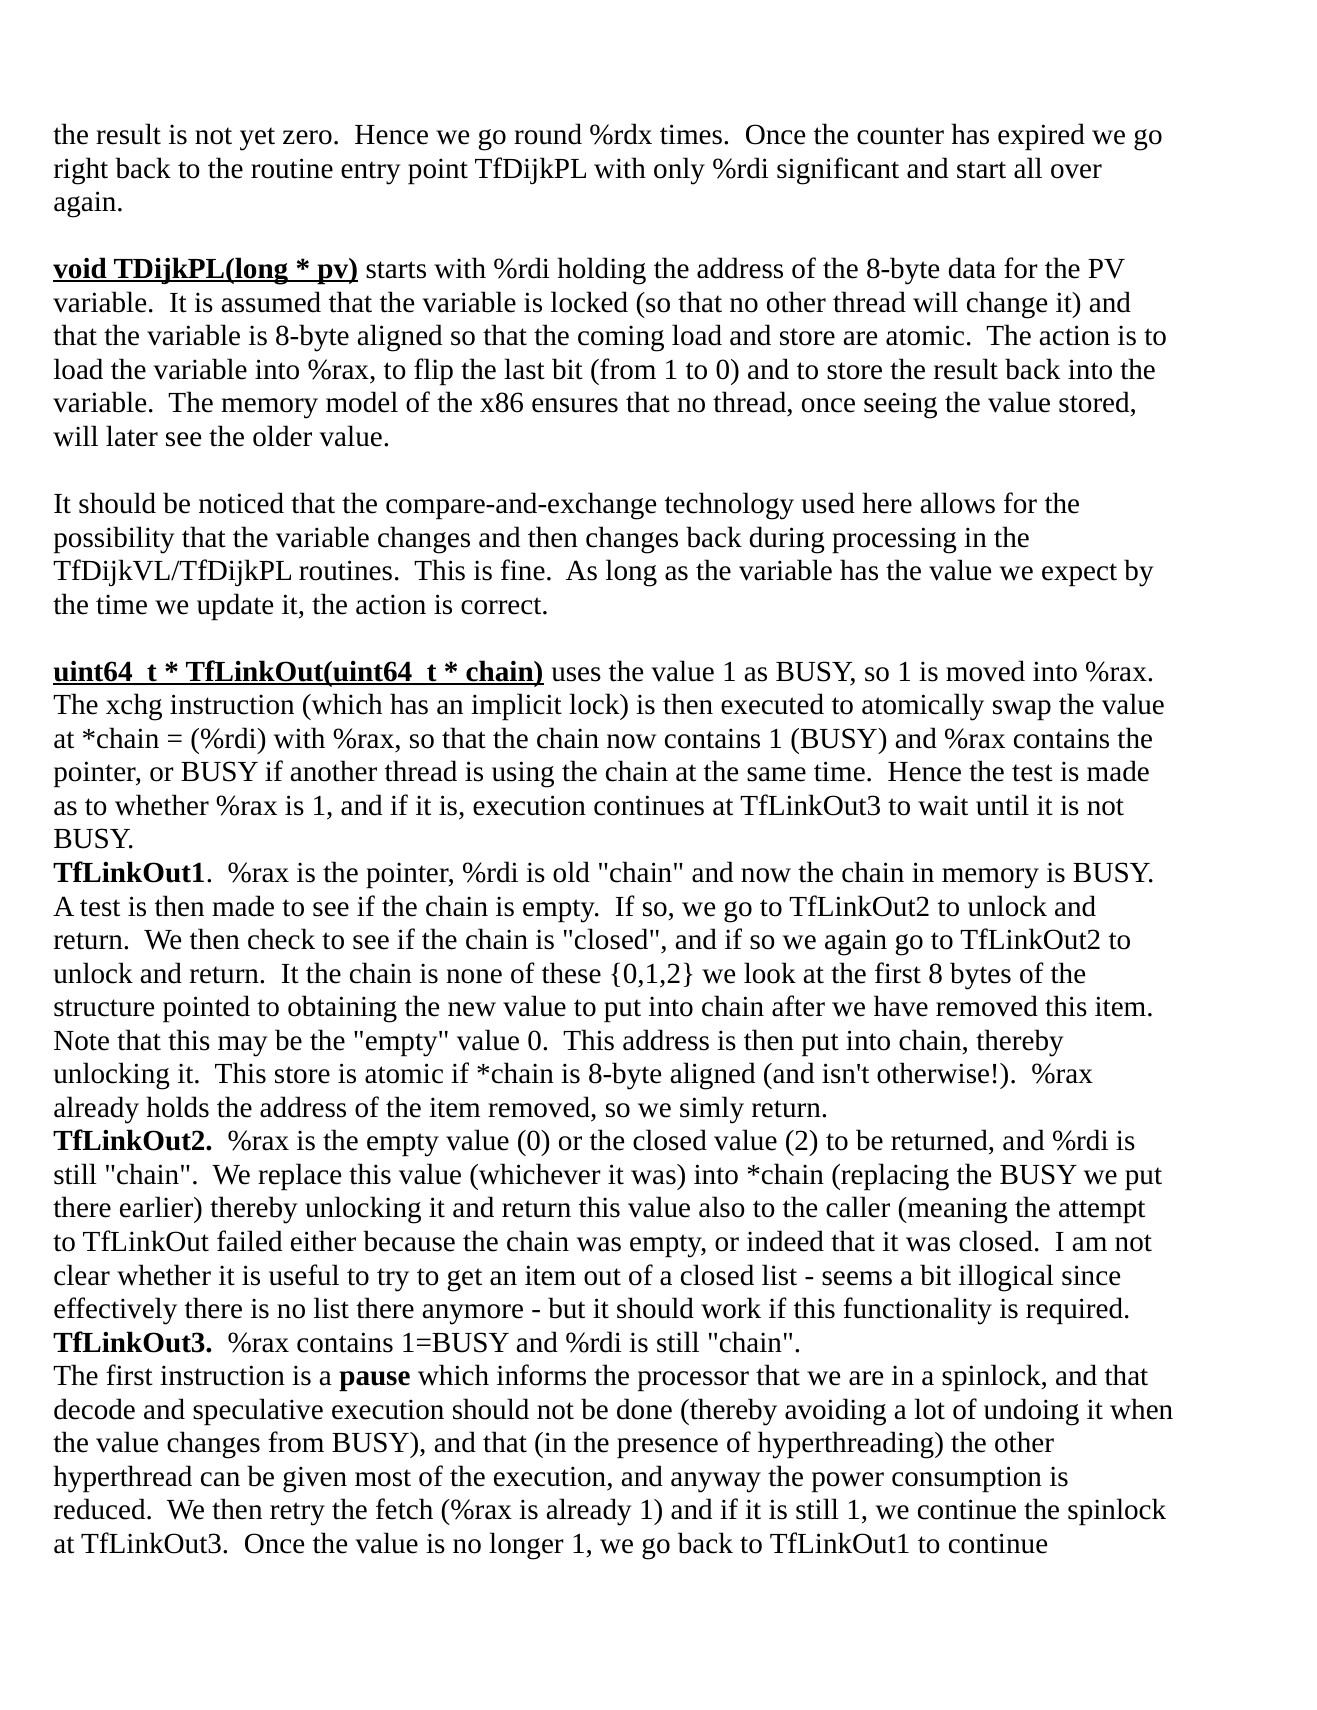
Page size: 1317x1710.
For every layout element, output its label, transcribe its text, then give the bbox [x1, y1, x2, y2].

text TfLinkOut3. %rax contains 1=BUSY and %rdi is still "chain". [53, 1325, 1174, 1358]
text TfLinkOut2. %rax is the empty value (0) or the closed value (2) to be returned, and %rdi is still "chain". We replace this value (whichever it was) into *chain (replacing the BUSY we put there earlier) thereby unlocking it and return this value also to the caller (meaning the attempt to TfLinkOut failed either because the chain was empty, or indeed that it was closed. I am not clear whether it is useful to try to get an item out of a closed list - seems a bit illogical since effectively there is no list there anymore - but it should work if this functionality is required. [53, 1123, 1174, 1325]
text void TDijkPL(long * pv) starts with %rdi holding the address of the 8-byte data for the PV variable. It is assumed that the variable is locked (so that no other thread will change it) and that the variable is 8-byte aligned so that the coming load and store are atomic. The action is to load the variable into %rax, to flip the last bit (from 1 to 0) and to store the result back into the variable. The memory model of the x86 ensures that no thread, once seeing the value stored, will later see the older value. [53, 251, 1174, 453]
text It should be noticed that the compare-and-exchange technology used here allows for the possibility that the variable changes and then changes back during processing in the TfDijkVL/TfDijkPL routines. This is fine. As long as the variable has the value we expect by the time we update it, the action is correct. [53, 486, 1174, 620]
text uint64_t * TfLinkOut(uint64_t * chain) uses the value 1 as BUSY, so 1 is moved into %rax. The xchg instruction (which has an implicit lock) is then executed to atomically swap the value at *chain = (%rdi) with %rax, so that the chain now contains 1 (BUSY) and %rax contains the pointer, or BUSY if another thread is using the chain at the same time. Hence the test is made as to whether %rax is 1, and if it is, execution continues at TfLinkOut3 to wait until it is not BUSY. [53, 654, 1174, 855]
text A test is then made to see if the chain is empty. If so, we go to TfLinkOut2 to unlock and return. We then check to see if the chain is "closed", and if so we again go to TfLinkOut2 to unlock and return. It the chain is none of these {0,1,2} we look at the first 8 bytes of the structure pointed to obtaining the new value to put into chain after we have removed this item. Note that this may be the "empty" value 0. This address is then put into chain, thereby unlocking it. This store is atomic if *chain is 8-byte aligned (and isn't otherwise!). %rax already holds the address of the item removed, so we simly return. [53, 889, 1174, 1123]
text The first instruction is a pause which informs the processor that we are in a spinlock, and that decode and speculative execution should not be done (thereby avoiding a lot of undoing it when the value changes from BUSY), and that (in the presence of hyperthreading) the other hyperthread can be given most of the execution, and anyway the power consumption is reduced. We then retry the fetch (%rax is already 1) and if it is still 1, we continue the spinlock at TfLinkOut3. Once the value is no longer 1, we go back to TfLinkOut1 to continue [53, 1358, 1174, 1559]
text TfLinkOut1. %rax is the pointer, %rdi is old "chain" and now the chain in memory is BUSY. [53, 855, 1174, 889]
text the result is not yet zero. Hence we go round %rdx times. Once the counter has expired we go right back to the routine entry point TfDijkPL with only %rdi significant and start all over again. [53, 117, 1174, 218]
